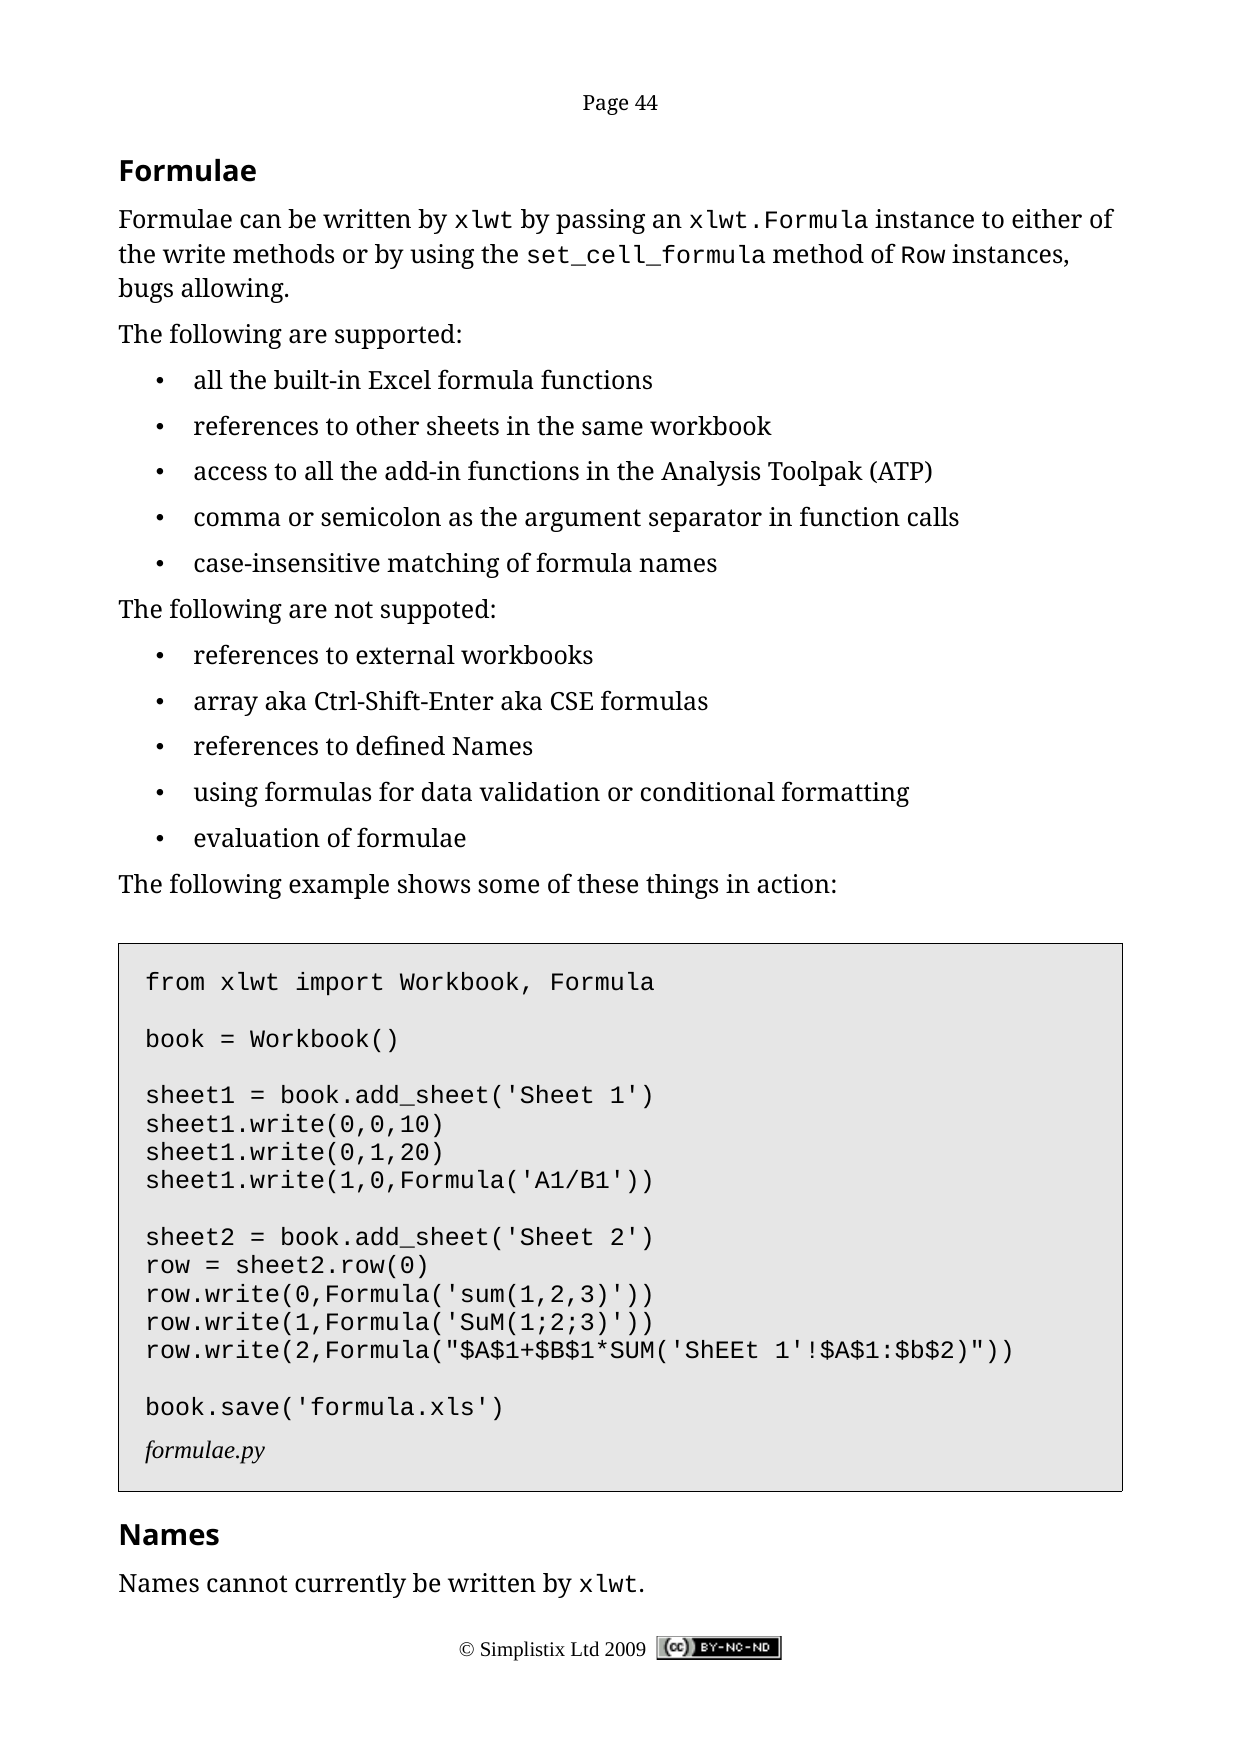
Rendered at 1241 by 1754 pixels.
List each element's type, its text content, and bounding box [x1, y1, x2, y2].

list references to other sheets in the same workbook [156, 408, 1122, 442]
text book = Workbook() [145, 1026, 1095, 1054]
text book.save('formula.xls') [145, 1394, 1095, 1423]
list references to external workbooks [156, 637, 1122, 671]
text Formulae can be written by xlwt by passing an xlwt.Formula instance to either of the write methods or by using the set_cell_formula method of Row instances, bugs allowing. [118, 202, 1122, 305]
subtitle [118, 931, 1122, 943]
text sheet2 = book.add_sheet('Sheet 2') [145, 1224, 1095, 1253]
text row.write(1,Formula('SuM(1;2;3)')) [145, 1309, 1095, 1338]
list access to all the add-in functions in the Analysis Toolpak (ATP) [156, 454, 1122, 488]
list using formulas for data validation or conditional formatting [156, 775, 1122, 809]
list case-insensitive matching of formula names [156, 546, 1122, 580]
subtitle Names [118, 1492, 1122, 1554]
list references to defined Names [156, 729, 1122, 763]
list all the built-in Excel formula functions [156, 362, 1122, 396]
picture [656, 1636, 782, 1660]
text row.write(2,Formula("$A$1+$B$1*SUM('ShEEt 1'!$A$1:$b$2)")) [145, 1338, 1095, 1366]
text The following are supported: [118, 316, 1122, 351]
text Names cannot currently be written by xlwt. [118, 1566, 1122, 1600]
list array aka Ctrl-Shift-Enter aka CSE formulas [156, 683, 1122, 717]
list comma or semicolon as the argument separator in function calls [156, 500, 1122, 534]
text row = sheet2.row(0) [145, 1253, 1095, 1281]
text The following example shows some of these things in action: [118, 866, 1122, 901]
text sheet1 = book.add_sheet('Sheet 1') [145, 1083, 1095, 1111]
text formulae.py [145, 1435, 1095, 1464]
text from xlwt import Workbook, Formula [145, 969, 1095, 998]
text sheet1.write(0,1,20) [145, 1139, 1095, 1168]
text sheet1.write(1,0,Formula('A1/B1')) [145, 1168, 1095, 1196]
list evaluation of formulae [156, 821, 1122, 855]
subtitle Formulae [118, 151, 1122, 190]
text The following are not suppoted: [118, 591, 1122, 626]
text row.write(0,Formula('sum(1,2,3)')) [145, 1281, 1095, 1309]
text sheet1.write(0,0,10) [145, 1111, 1095, 1139]
